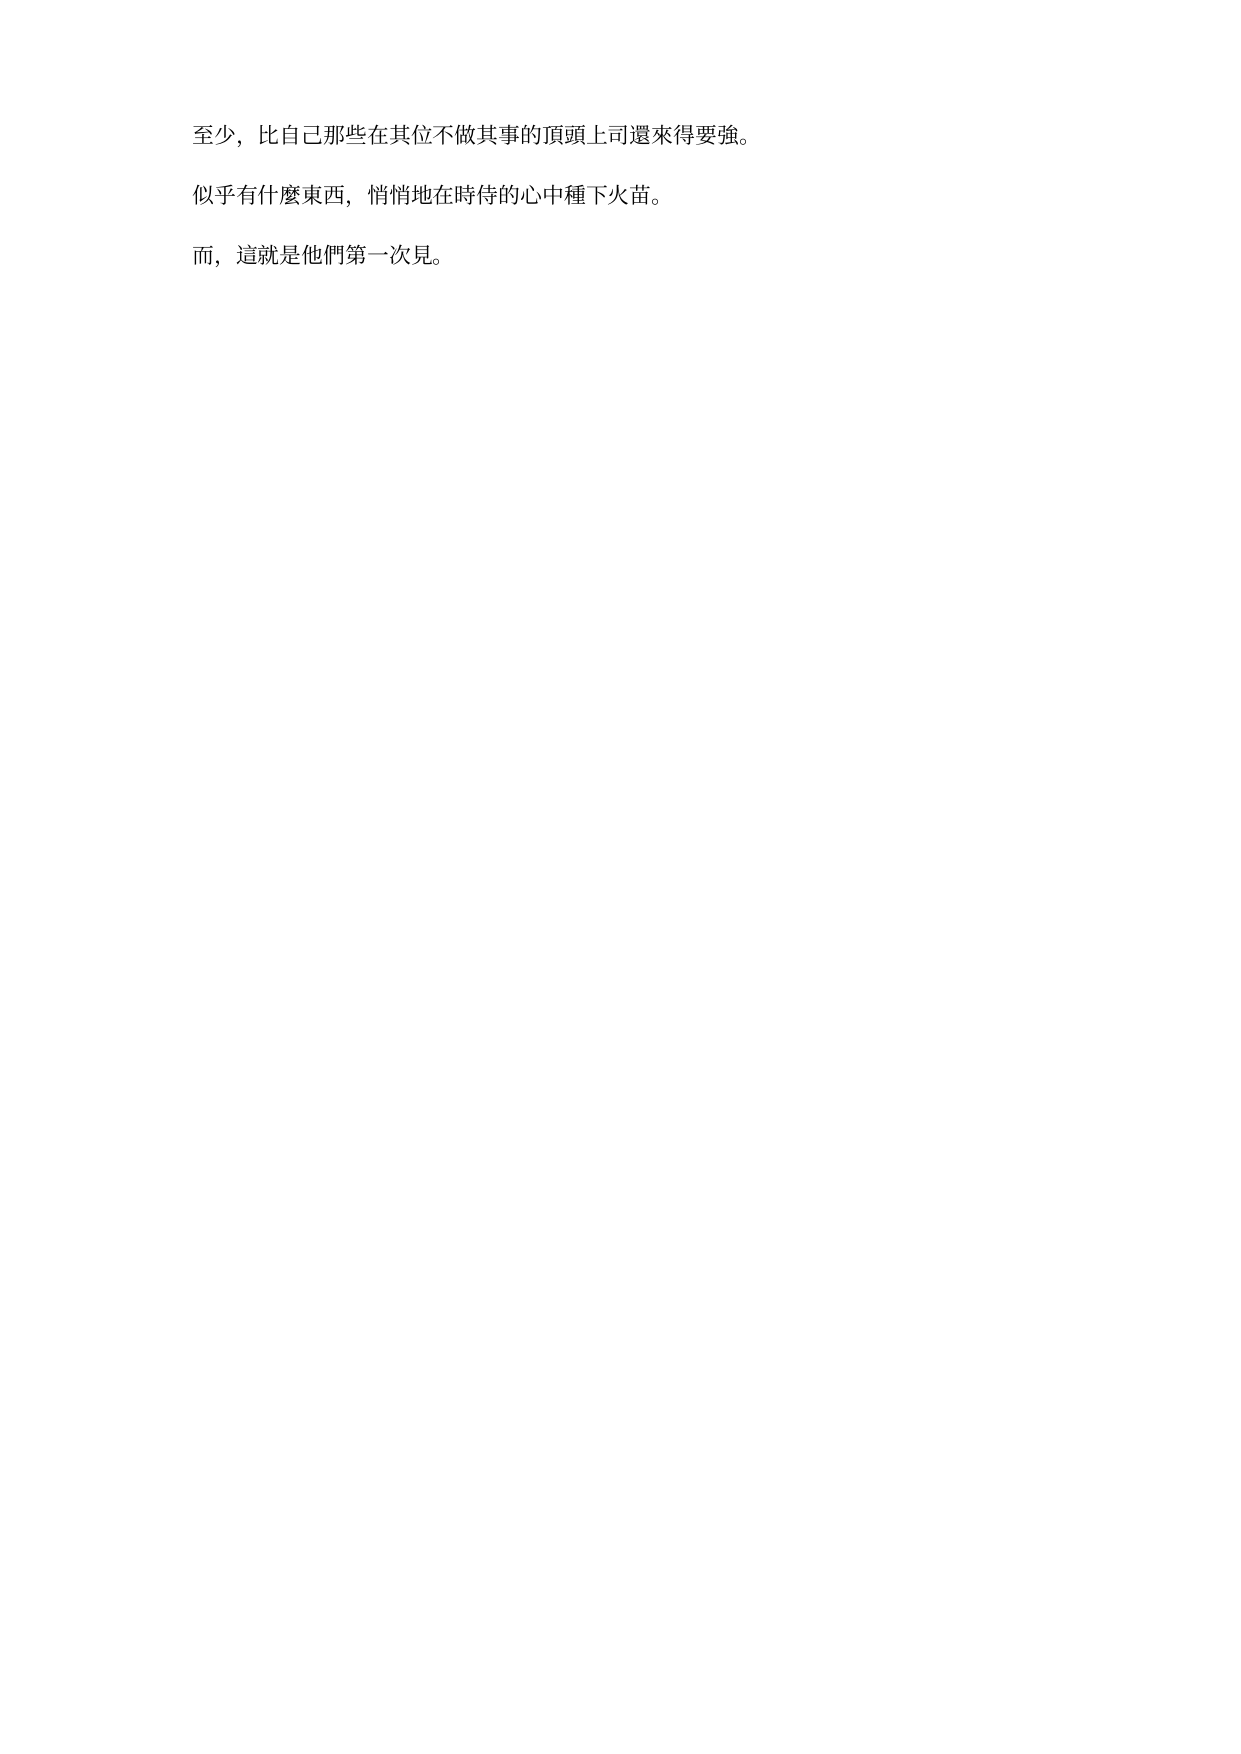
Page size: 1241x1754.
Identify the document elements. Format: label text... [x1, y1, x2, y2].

text 至少，比自己那些在其位不做其事的頂頭上司還來得要強。 [118, 118, 1122, 149]
text 而，這就是他們第一次見。 [118, 238, 1122, 270]
text 似乎有什麼東西，悄悄地在時侍的心中種下火苗。 [118, 178, 1122, 210]
